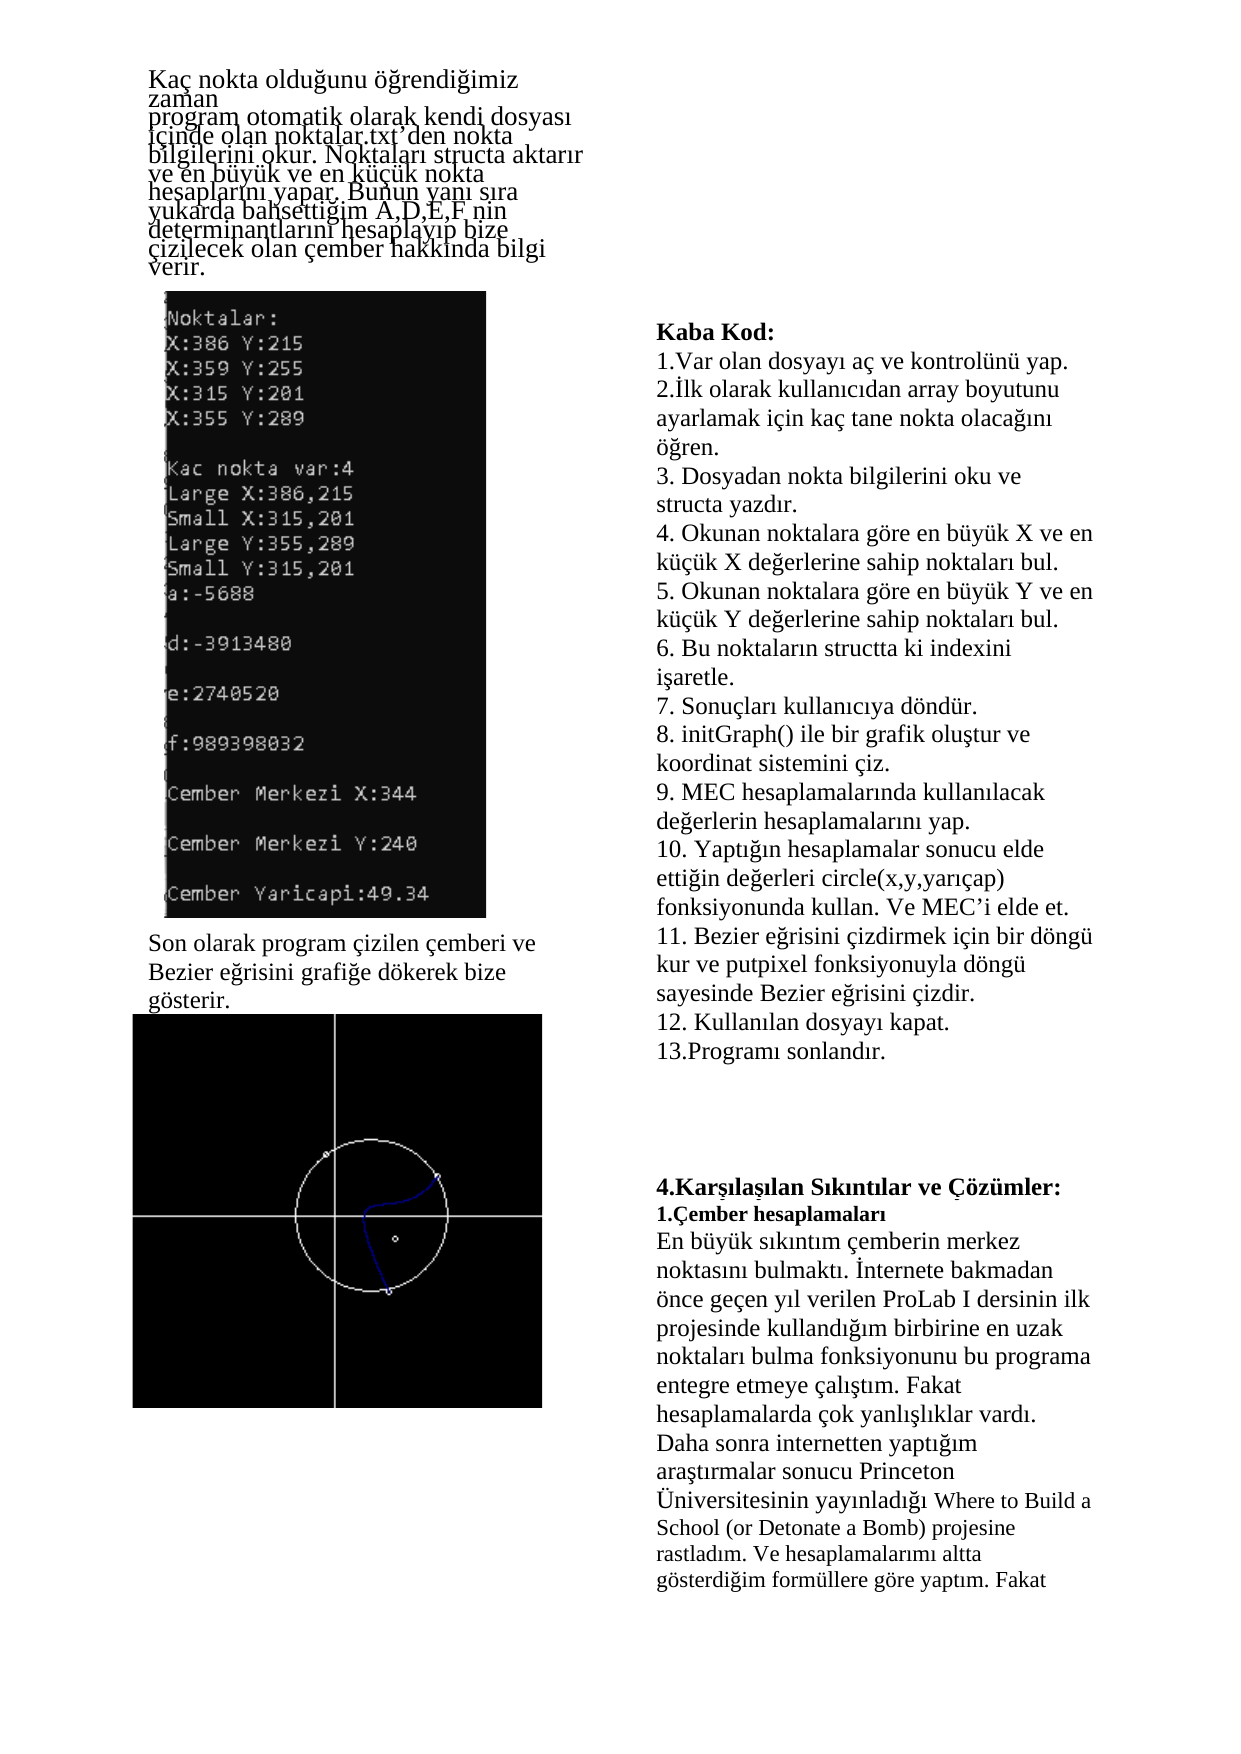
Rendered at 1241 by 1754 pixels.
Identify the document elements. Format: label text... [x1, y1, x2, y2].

text 4.Karşılaşılan Sıkıntılar ve Çözümler: [656, 1172, 1094, 1201]
text 7. Sonuçları kullanıcıya döndür. [656, 691, 1094, 719]
text program otomatik olarak kendi dosyası içinde olan noktalar.txt’den nokta bilgilerini okur. Noktaları structa aktarır ve en büyük ve en küçük nokta hesaplarını yapar. Bunun yanı sıra yukarda bahsettiğim A,D,E,F nin determinantlarını hesaplayıp bize çizilecek olan çember hakkında bilgi verir. [148, 111, 585, 279]
text 12. Kullanılan dosyayı kapat. [656, 1007, 1094, 1036]
text Kaç nokta olduğunu öğrendiğimiz zaman [148, 73, 585, 111]
text 2.İlk olarak kullanıcıdan array boyutunu ayarlamak için kaç tane nokta olacağını öğren. [656, 374, 1094, 461]
text Kaba Kod: [656, 317, 1094, 346]
text Son olarak program çizilen çemberi ve Bezier eğrisini grafiğe dökerek bize gösterir. [148, 928, 583, 1014]
text 13.Programı sonlandır. [656, 1036, 1094, 1064]
picture [132, 1014, 543, 1408]
text 8. initGraph() ile bir grafik oluştur ve koordinat sistemini çiz. [656, 719, 1094, 777]
text En büyük sıkıntım çemberin merkez noktasını bulmaktı. İnternete bakmadan önce geçen yıl verilen ProLab I dersinin ilk projesinde kullandığım birbirine en uzak noktaları bulma fonksiyonunu bu programa entegre etmeye çalıştım. Fakat hesaplamalarda çok yanlışlıklar vardı. Daha sonra internetten yaptığım araştırmalar sonucu Princeton Üniversitesinin yayınladığı Where to Build a School (or Detonate a Bomb) projesine rastladım. Ve hesaplamalarımı altta gösterdiğim formüllere göre yaptım. Fakat [656, 1226, 1094, 1593]
text 6. Bu noktaların structta ki indexini işaretle. [656, 633, 1094, 691]
text 9. MEC hesaplamalarında kullanılacak değerlerin hesaplamalarını yap. [656, 777, 1094, 834]
text 1.Var olan dosyayı aç ve kontrolünü yap. [656, 346, 1094, 374]
text 5. Okunan noktalara göre en büyük Y ve en küçük Y değerlerine sahip noktaları bul. [656, 576, 1094, 633]
text 11. Bezier eğrisini çizdirmek için bir döngü kur ve putpixel fonksiyonuyla döngü sayesinde Bezier eğrisini çizdir. [656, 921, 1094, 1007]
text 10. Yaptığın hesaplamalar sonucu elde ettiğin değerleri circle(x,y,yarıçap) fonksiyonunda kullan. Ve MEC’i elde et. [656, 834, 1094, 921]
text 4. Okunan noktalara göre en büyük X ve en küçük X değerlerine sahip noktaları bul. [656, 518, 1094, 576]
text 1.Çember hesaplamaları [656, 1201, 1094, 1226]
text 3. Dosyadan nokta bilgilerini oku ve structa yazdır. [656, 461, 1094, 518]
picture [164, 291, 487, 918]
